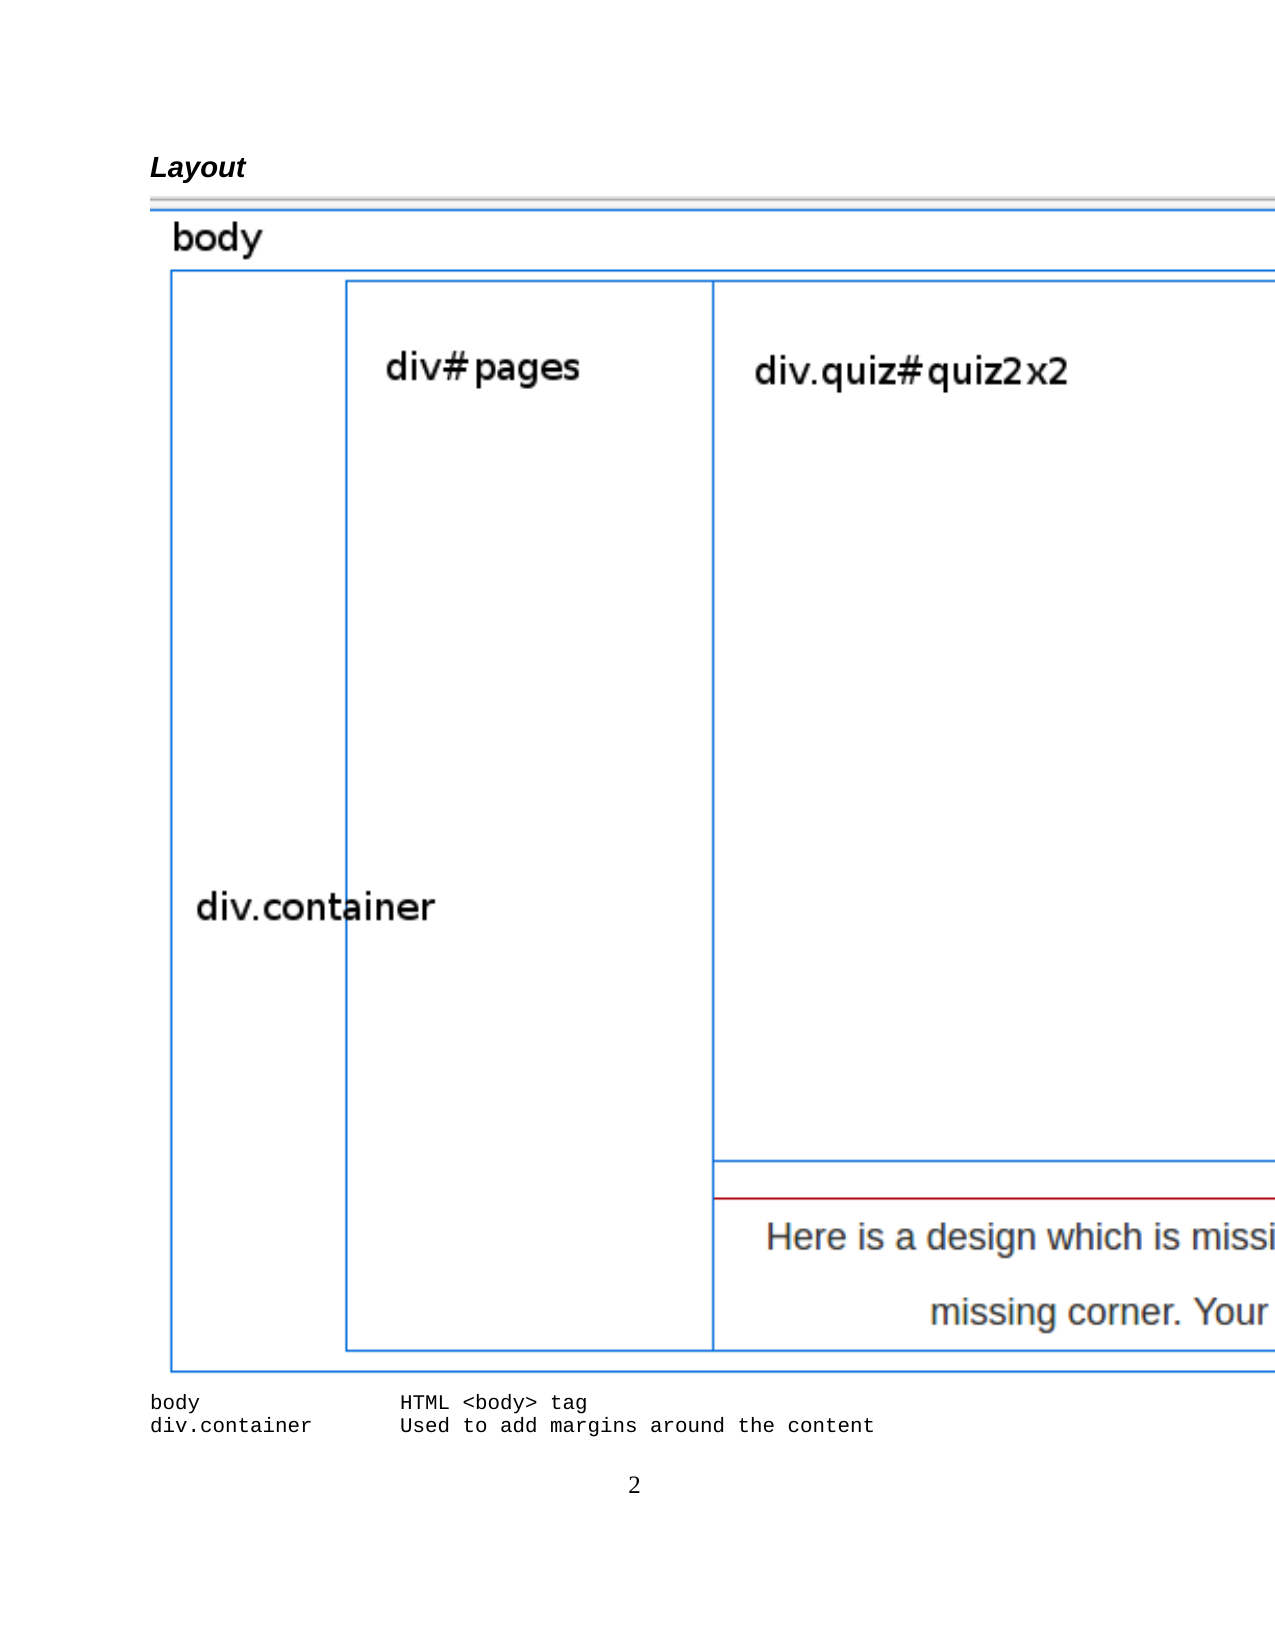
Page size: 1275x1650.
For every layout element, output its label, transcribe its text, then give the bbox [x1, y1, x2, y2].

subtitle Layout [150, 150, 1125, 183]
picture [150, 196, 1275, 1392]
text div.container Used to add margins around the content [150, 1416, 1125, 1439]
text body HTML <body> tag [150, 1392, 1125, 1416]
